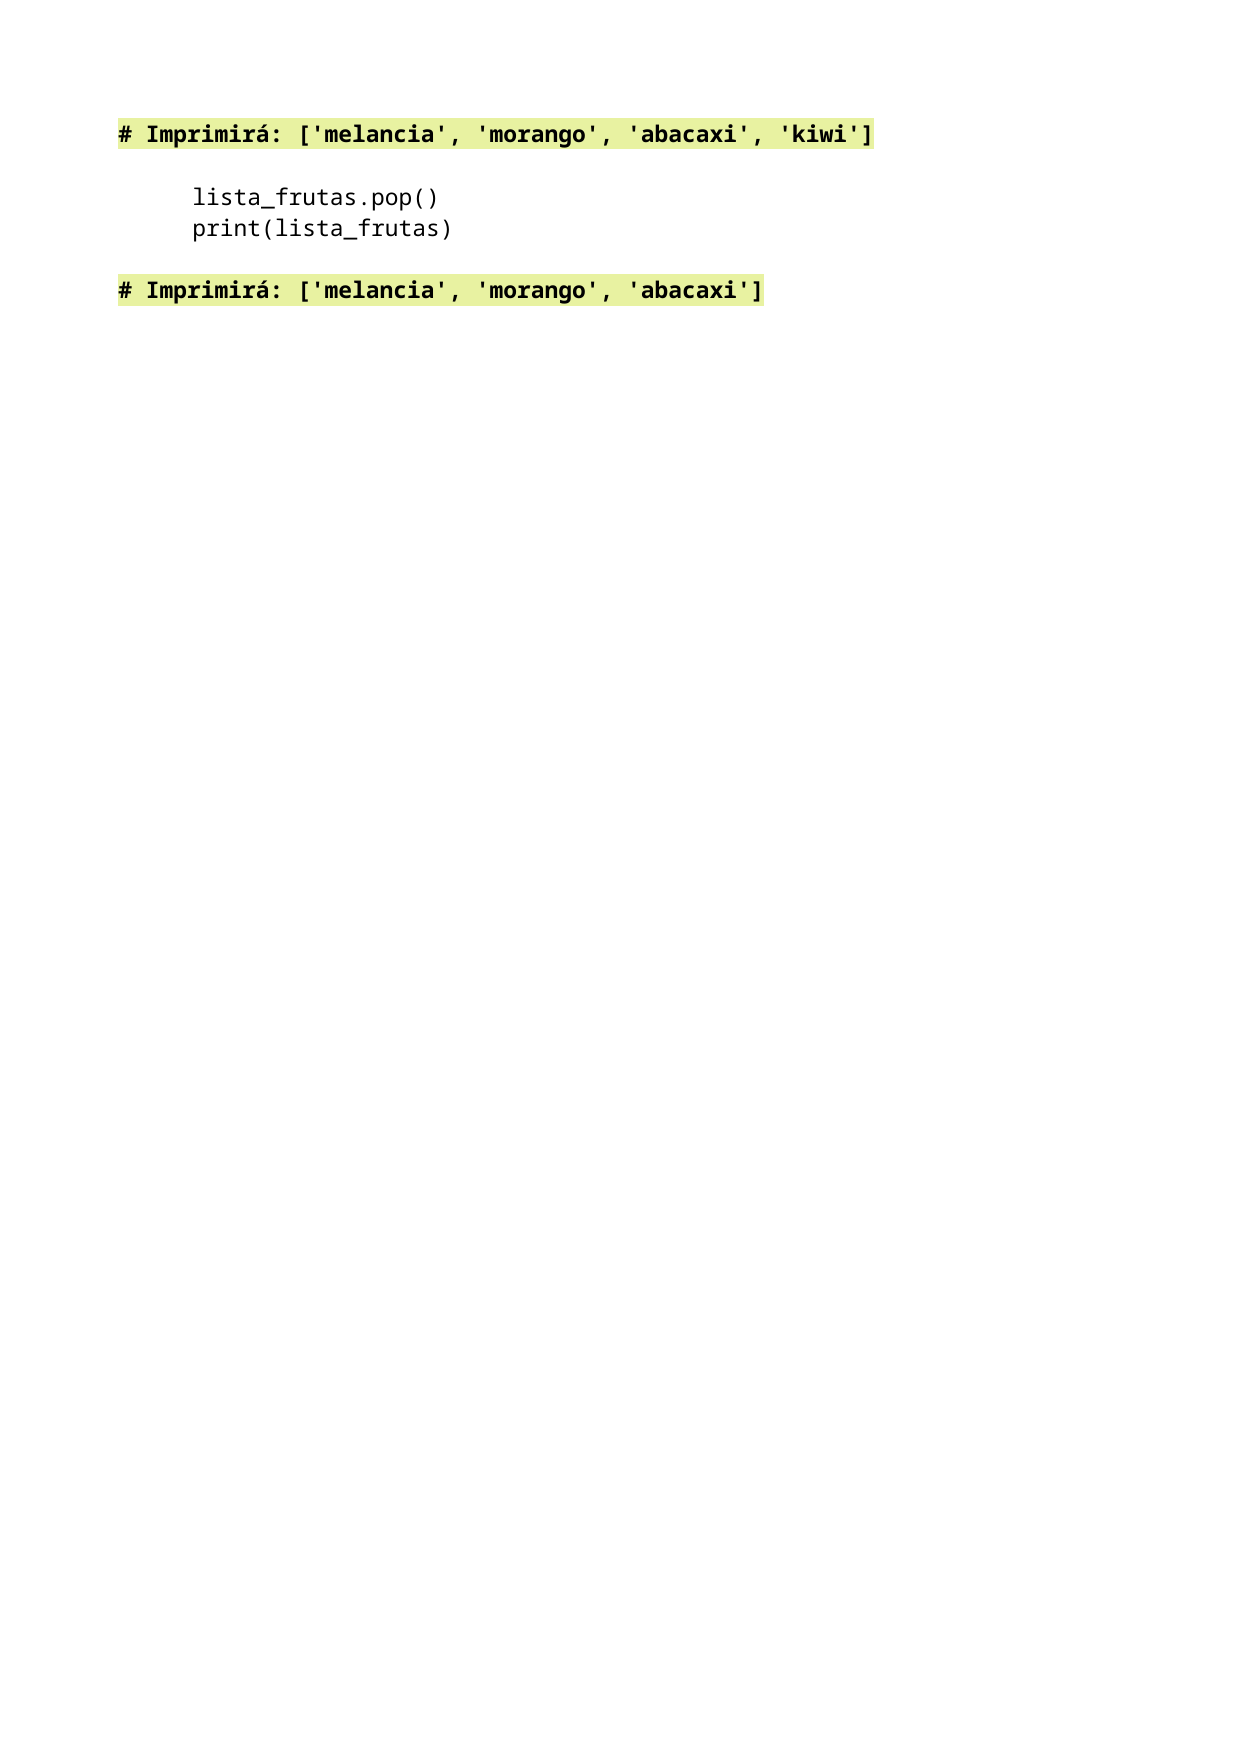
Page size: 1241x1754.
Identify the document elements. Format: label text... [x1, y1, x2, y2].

text lista_frutas.pop() [118, 181, 1122, 212]
text # Imprimirá: ['melancia', 'morango', 'abacaxi'] [118, 274, 1122, 306]
text print(lista_frutas) [118, 212, 1122, 243]
text # Imprimirá: ['melancia', 'morango', 'abacaxi', 'kiwi'] [118, 118, 1122, 149]
